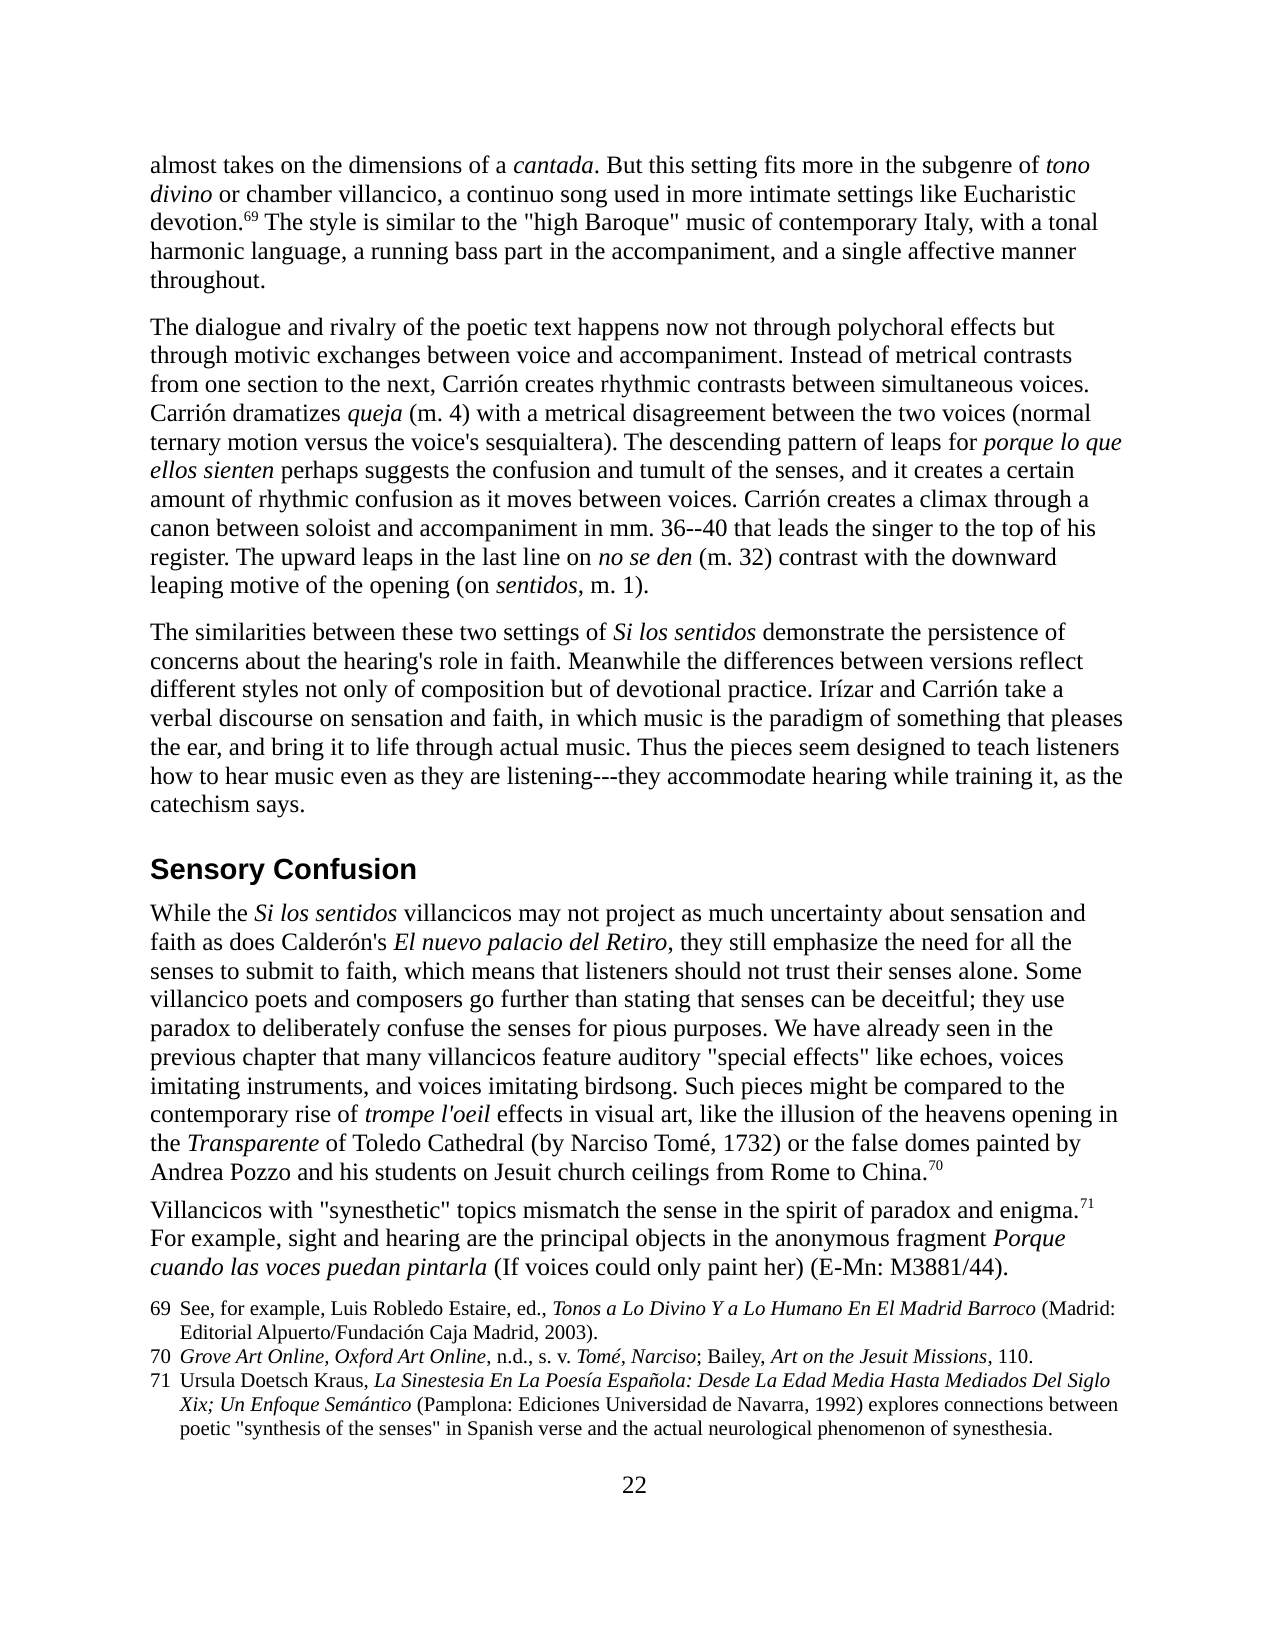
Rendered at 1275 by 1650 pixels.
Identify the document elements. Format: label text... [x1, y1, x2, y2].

text The dialogue and rivalry of the poetic text happens now not through polychoral effects but through motivic exchanges between voice and accompaniment. Instead of metrical contrasts from one section to the next, Carrión creates rhythmic contrasts between simultaneous voices. Carrión dramatizes queja (m. 4) with a metrical disagreement between the two voices (normal ternary motion versus the voice's sesquialtera). The descending pattern of leaps for porque lo que ellos sienten perhaps suggests the confusion and tumult of the senses, and it creates a certain amount of rhythmic confusion as it moves between voices. Carrión creates a climax through a canon between soloist and accompaniment in mm. 36--40 that leads the singer to the top of his register. The upward leaps in the last line on no se den (m. 32) contrast with the downward leaping motive of the opening (on sentidos, m. 1). [150, 312, 1125, 599]
text Grove Art Online, Oxford Art Online, n.d., s. v. Tomé, Narciso; Bailey, Art on the Jesuit Missions, 110. [150, 1344, 1125, 1368]
text Villancicos with "synesthetic" topics mismatch the sense in the spirit of paradox and enigma. For example, sight and hearing are the principal objects in the anonymous fragment Porque cuando las voces puedan pintarla (If voices could only paint her) (E-Mn: M3881/44). [150, 1195, 1125, 1281]
text While the Si los sentidos villancicos may not project as much uncertainty about sensation and faith as does Calderón's El nuevo palacio del Retiro, they still emphasize the need for all the senses to submit to faith, which means that listeners should not trust their senses alone. Some villancico poets and composers go further than stating that senses can be deceitful; they use paradox to deliberately confuse the senses for pious purposes. We have already seen in the previous chapter that many villancicos feature auditory "special effects" like echoes, voices imitating instruments, and voices imitating birdsong. Such pieces might be compared to the contemporary rise of trompe l'oeil effects in visual art, like the illusion of the heavens opening in the Transparente of Toledo Cathedral (by Narciso Tomé, 1732) or the false domes painted by Andrea Pozzo and his students on Jesuit church ceilings from Rome to China. [150, 898, 1125, 1186]
subtitle Sensory Confusion [150, 852, 1125, 886]
text The similarities between these two settings of Si los sentidos demonstrate the persistence of concerns about the hearing's role in faith. Meanwhile the differences between versions reflect different styles not only of composition but of devotional practice. Irízar and Carrión take a verbal discourse on sensation and faith, in which music is the paradigm of something that pleases the ear, and bring it to life through actual music. Thus the pieces seem designed to teach listeners how to hear music even as they are listening---they accommodate hearing while training it, as the catechism says. [150, 617, 1125, 818]
text almost takes on the dimensions of a cantada. But this setting fits more in the subgenre of tono divino or chamber villancico, a continuo song used in more intimate settings like Eucharistic devotion. The style is similar to the "high Baroque" music of contemporary Italy, with a tonal harmonic language, a running bass part in the accompaniment, and a single affective manner throughout. [150, 150, 1125, 294]
text Ursula Doetsch Kraus, La Sinestesia En La Poesía Española: Desde La Edad Media Hasta Mediados Del Siglo Xix; Un Enfoque Semántico (Pamplona: Ediciones Universidad de Navarra, 1992) explores connections between poetic "synthesis of the senses" in Spanish verse and the actual neurological phenomenon of synesthesia. [150, 1368, 1125, 1440]
text See, for example, Luis Robledo Estaire, ed., Tonos a Lo Divino Y a Lo Humano En El Madrid Barroco (Madrid: Editorial Alpuerto/Fundación Caja Madrid, 2003). [150, 1296, 1125, 1344]
